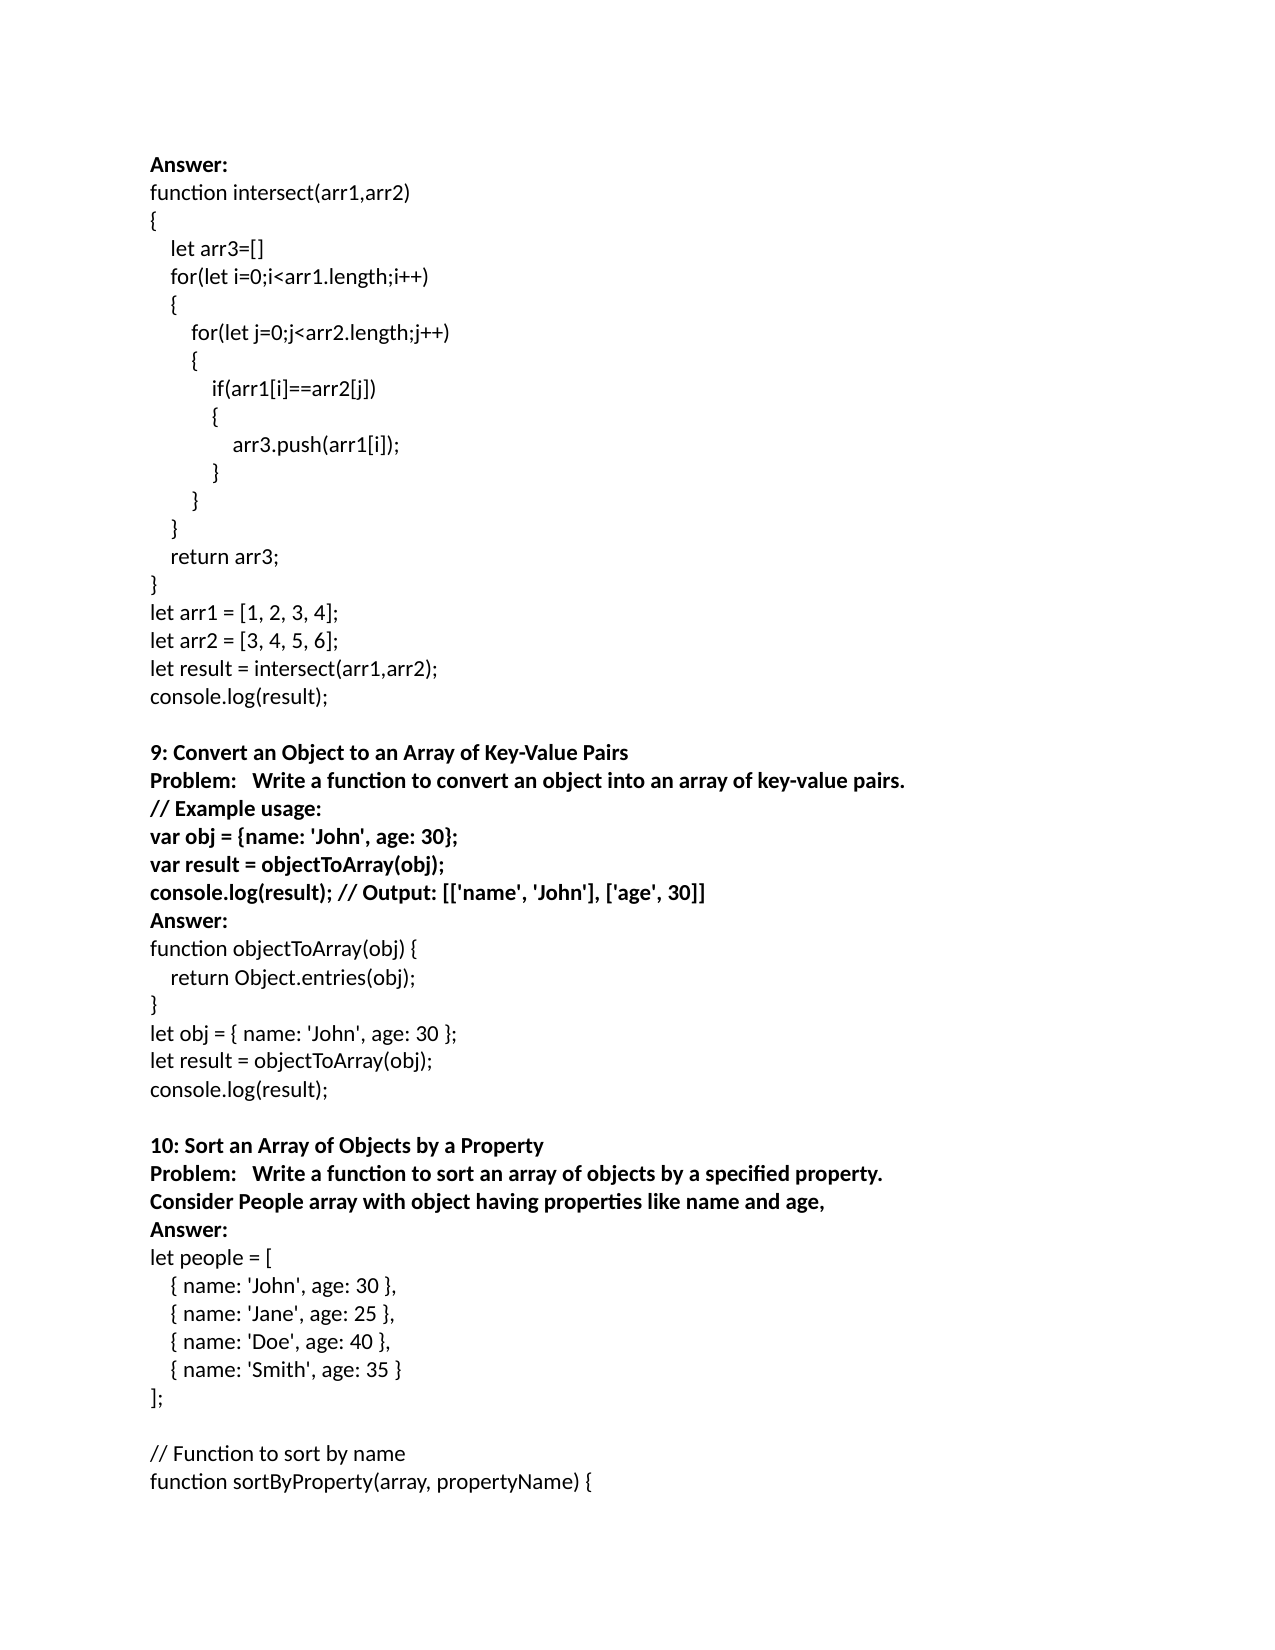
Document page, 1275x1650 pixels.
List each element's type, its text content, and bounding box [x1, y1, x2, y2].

text function objectToArray(obj) { return Object.entries(obj); } let obj = { name: 'John', age: 30 }; let result = objectToArray(obj); console.log(result); [150, 934, 1125, 1103]
text Answer: [150, 150, 1125, 178]
text 10: Sort an Array of Objects by a Property [150, 1131, 1125, 1159]
text function sortByProperty(array, propertyName) { [150, 1467, 1125, 1495]
text Problem: Write a function to convert an object into an array of key-value pairs. [150, 766, 1125, 794]
text function intersect(arr1,arr2) { let arr3=[] for(let i=0;i<arr1.length;i++) { for(let j=0;j<arr2.length;j++) { if(arr1[i]==arr2[j]) { arr3.push(arr1[i]); } } } return arr3; } let arr1 = [1, 2, 3, 4]; let arr2 = [3, 4, 5, 6]; let result = intersect(arr1,arr2); console.log(result); [150, 178, 1125, 710]
text { name: 'Doe', age: 40 }, [150, 1327, 1125, 1355]
text Problem: Write a function to sort an array of objects by a specified property. [150, 1159, 1125, 1187]
text 9: Convert an Object to an Array of Key-Value Pairs [150, 738, 1125, 766]
text { name: 'John', age: 30 }, [150, 1271, 1125, 1299]
text Consider People array with object having properties like name and age, [150, 1187, 1125, 1215]
text { name: 'Jane', age: 25 }, [150, 1299, 1125, 1327]
text let people = [ [150, 1243, 1125, 1271]
text var obj = {name: 'John', age: 30}; [150, 822, 1125, 851]
text Answer: [150, 907, 1125, 934]
text console.log(result); // Output: [['name', 'John'], ['age', 30]] [150, 878, 1125, 907]
text Answer: [150, 1215, 1125, 1243]
text var result = objectToArray(obj); [150, 851, 1125, 878]
text // Example usage: [150, 794, 1125, 822]
text // Function to sort by name [150, 1439, 1125, 1467]
text ]; [150, 1383, 1125, 1411]
text { name: 'Smith', age: 35 } [150, 1355, 1125, 1383]
